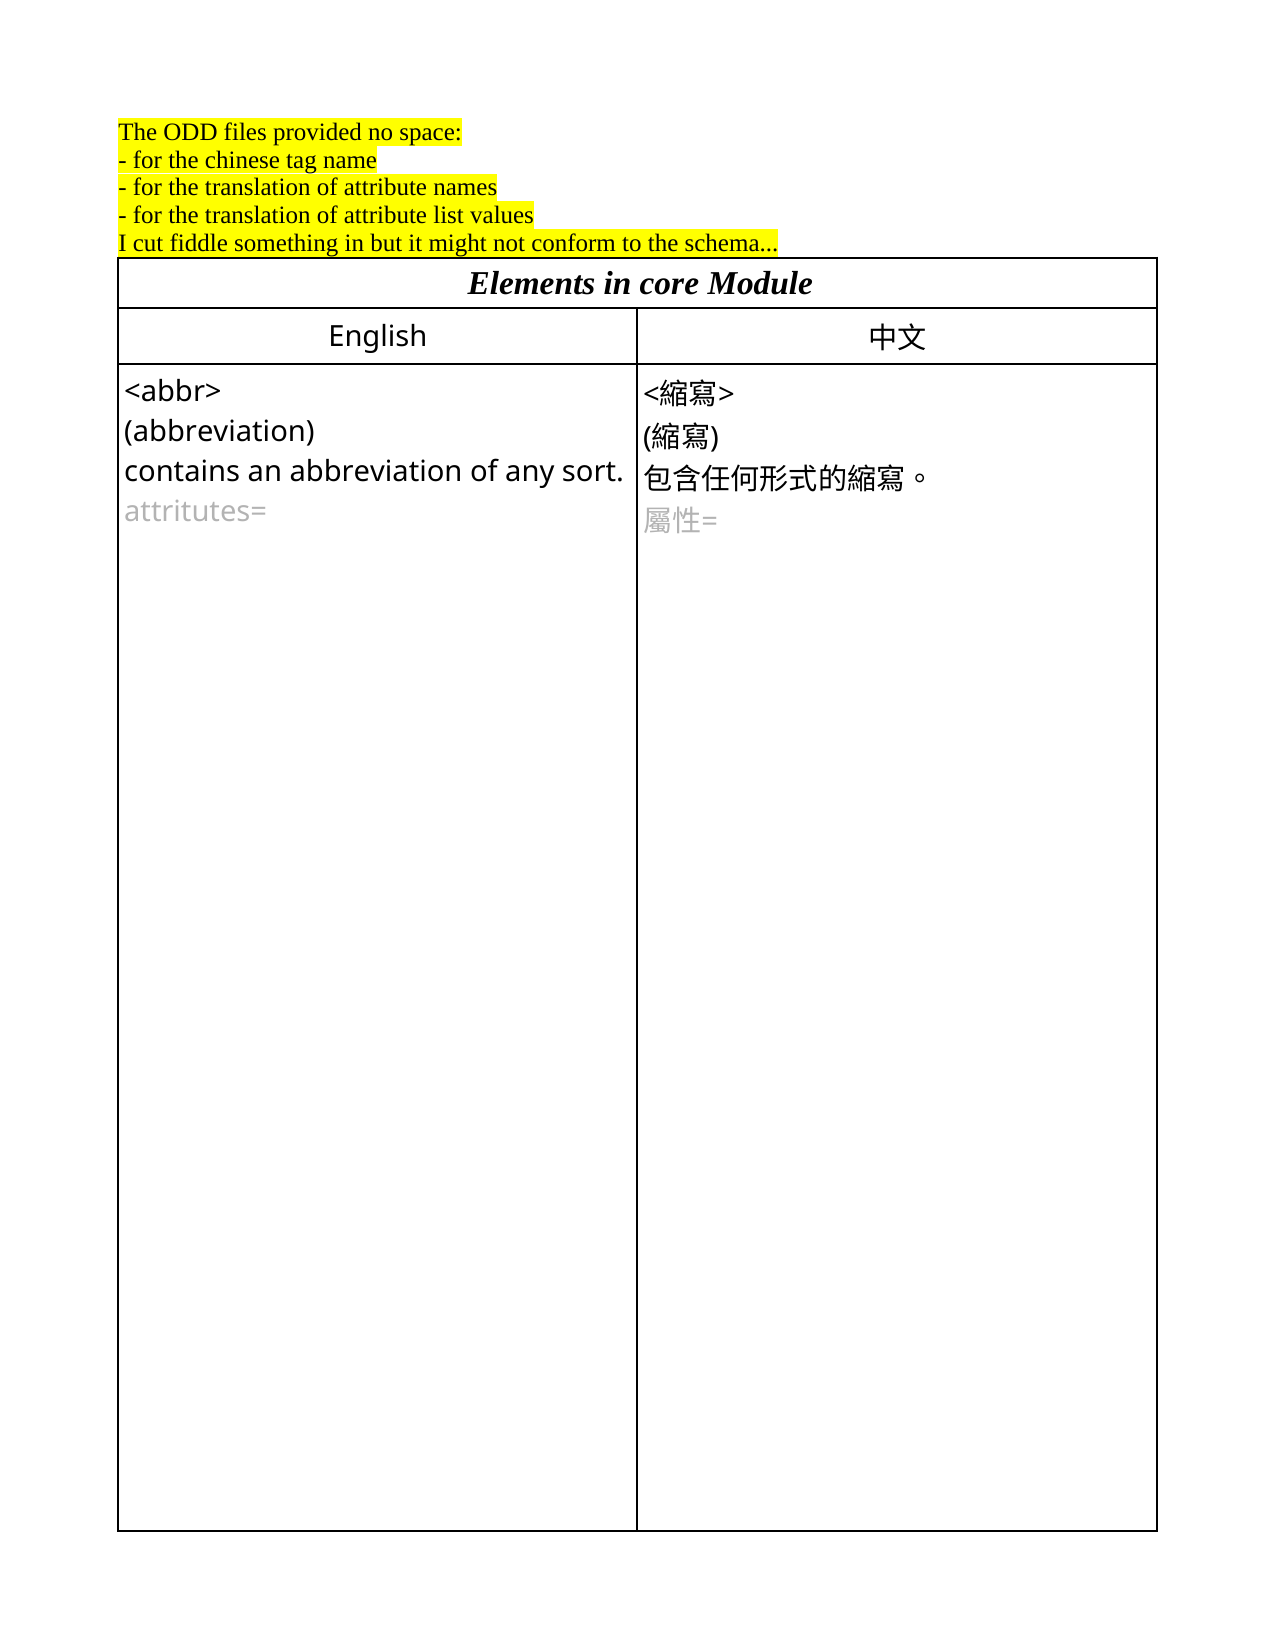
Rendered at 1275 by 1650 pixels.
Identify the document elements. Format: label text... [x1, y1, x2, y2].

table_header Elements in core Module [119, 259, 1156, 307]
text - for the translation of attribute names [118, 173, 1157, 201]
table_cell English [119, 309, 636, 363]
table_cell <abbr> (abbreviation) contains an abbreviation of any sort. attritutes= [119, 365, 636, 1530]
text - for the chinese tag name [118, 146, 1157, 173]
table_cell 中文 [638, 309, 1156, 363]
text I cut fiddle something in but it might not conform to the schema... [118, 229, 1157, 257]
table_cell <縮寫> (縮寫) 包含任何形式的縮寫。 屬性= [638, 365, 1156, 1530]
text The ODD files provided no space: [118, 118, 1157, 146]
text - for the translation of attribute list values [118, 201, 1157, 229]
